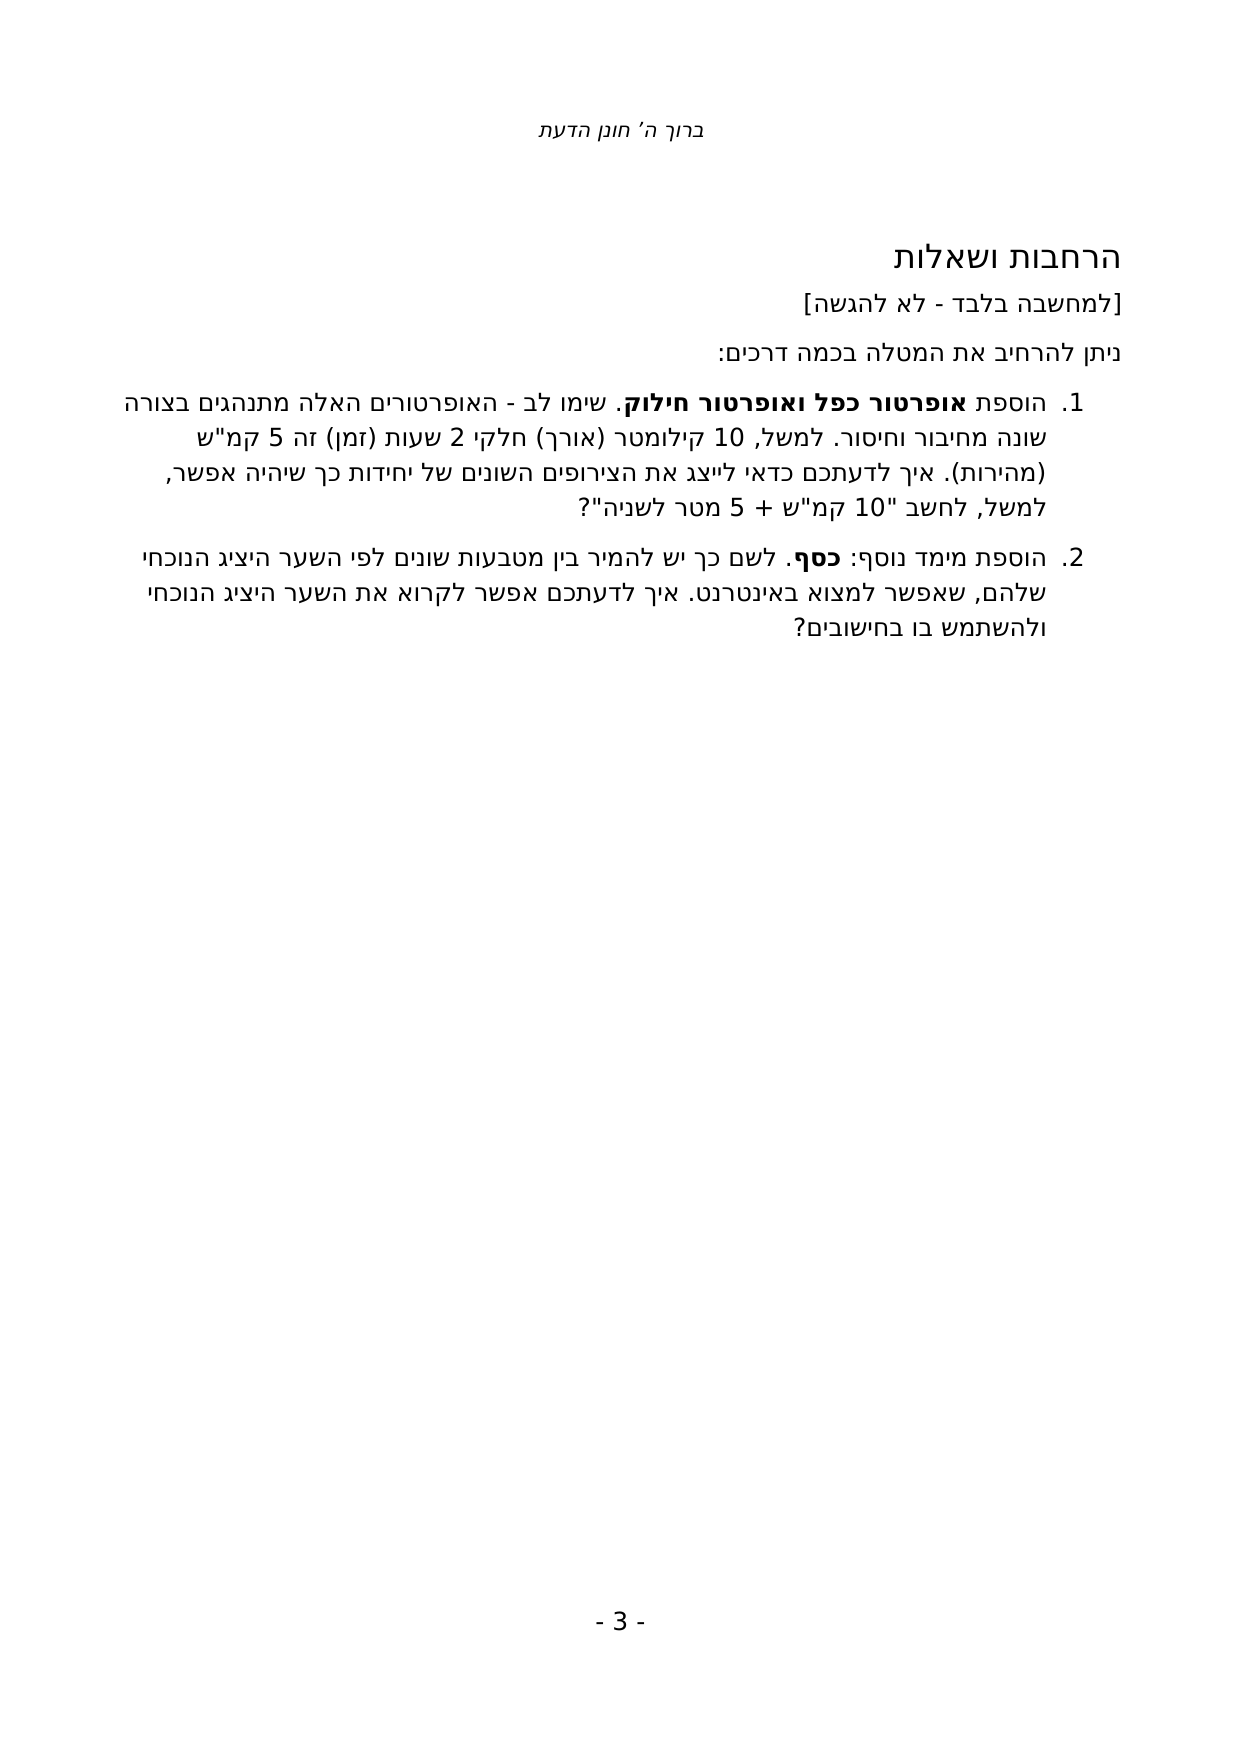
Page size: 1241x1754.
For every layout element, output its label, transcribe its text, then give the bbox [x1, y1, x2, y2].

text ניתן להרחיב את המטלה בכמה דרכים: [118, 339, 1122, 368]
text [למחשבה בלבד - לא להגשה] [118, 289, 1122, 318]
subtitle הרחבות ושאלות [118, 238, 1122, 277]
list הוספת מימד נוסף: כסף. לשם כך יש להמיר בין מטבעות שונים לפי השער היציג הנוכחי שלהם, שאפשר למצוא באינטרנט. איך לדעתכם אפשר לקרוא את השער היציג הנוכחי ולהשתמש בו בחישובים? [118, 543, 1084, 642]
list הוספת אופרטור כפל ואופרטור חילוק. שימו לב - האופרטורים האלה מתנהגים בצורה שונה מחיבור וחיסור. למשל, 10 קילומטר (אורך) חלקי 2 שעות (זמן) זה 5 קמ"ש (מהירות). איך לדעתכם כדאי לייצג את הצירופים השונים של יחידות כך שיהיה אפשר, למשל, לחשב "10 קמ"ש + 5 מטר לשניה"? [118, 388, 1084, 522]
